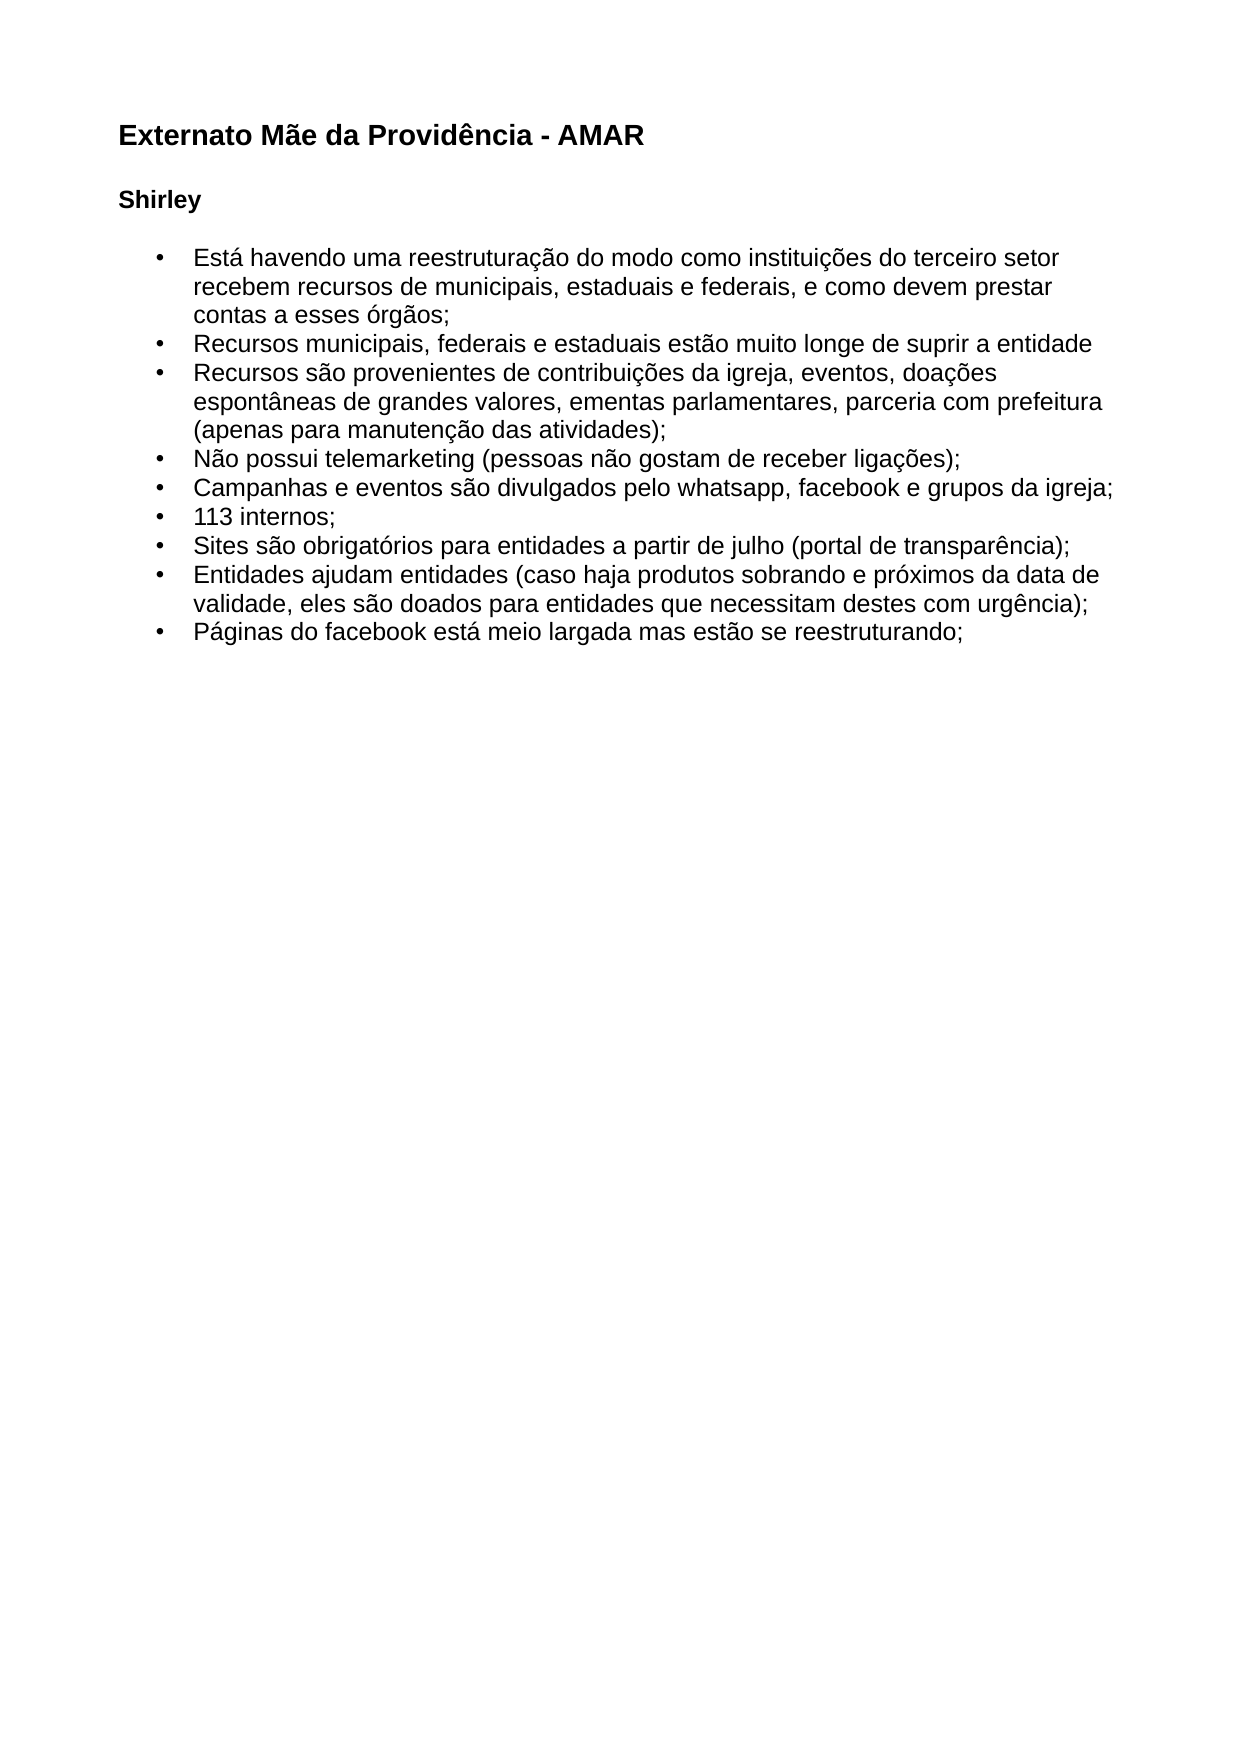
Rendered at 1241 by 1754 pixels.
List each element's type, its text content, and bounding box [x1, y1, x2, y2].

list Não possui telemarketing (pessoas não gostam de receber ligações); [156, 444, 1122, 473]
list Recursos são provenientes de contribuições da igreja, eventos, doações espontâneas de grandes valores, ementas parlamentares, parceria com prefeitura (apenas para manutenção das atividades); [156, 358, 1122, 444]
list Campanhas e eventos são divulgados pelo whatsapp, facebook e grupos da igreja; [156, 473, 1122, 502]
list 113 internos; [156, 502, 1122, 531]
list Páginas do facebook está meio largada mas estão se reestruturando; [156, 617, 1122, 646]
list Está havendo uma reestruturação do modo como instituições do terceiro setor recebem recursos de municipais, estaduais e federais, e como devem prestar contas a esses órgãos; [156, 243, 1122, 329]
text Externato Mãe da Providência - AMAR [118, 118, 1122, 152]
list Sites são obrigatórios para entidades a partir de julho (portal de transparência); [156, 531, 1122, 560]
text Shirley [118, 185, 1122, 214]
list Entidades ajudam entidades (caso haja produtos sobrando e próximos da data de validade, eles são doados para entidades que necessitam destes com urgência); [156, 560, 1122, 617]
list Recursos municipais, federais e estaduais estão muito longe de suprir a entidade [156, 329, 1122, 358]
